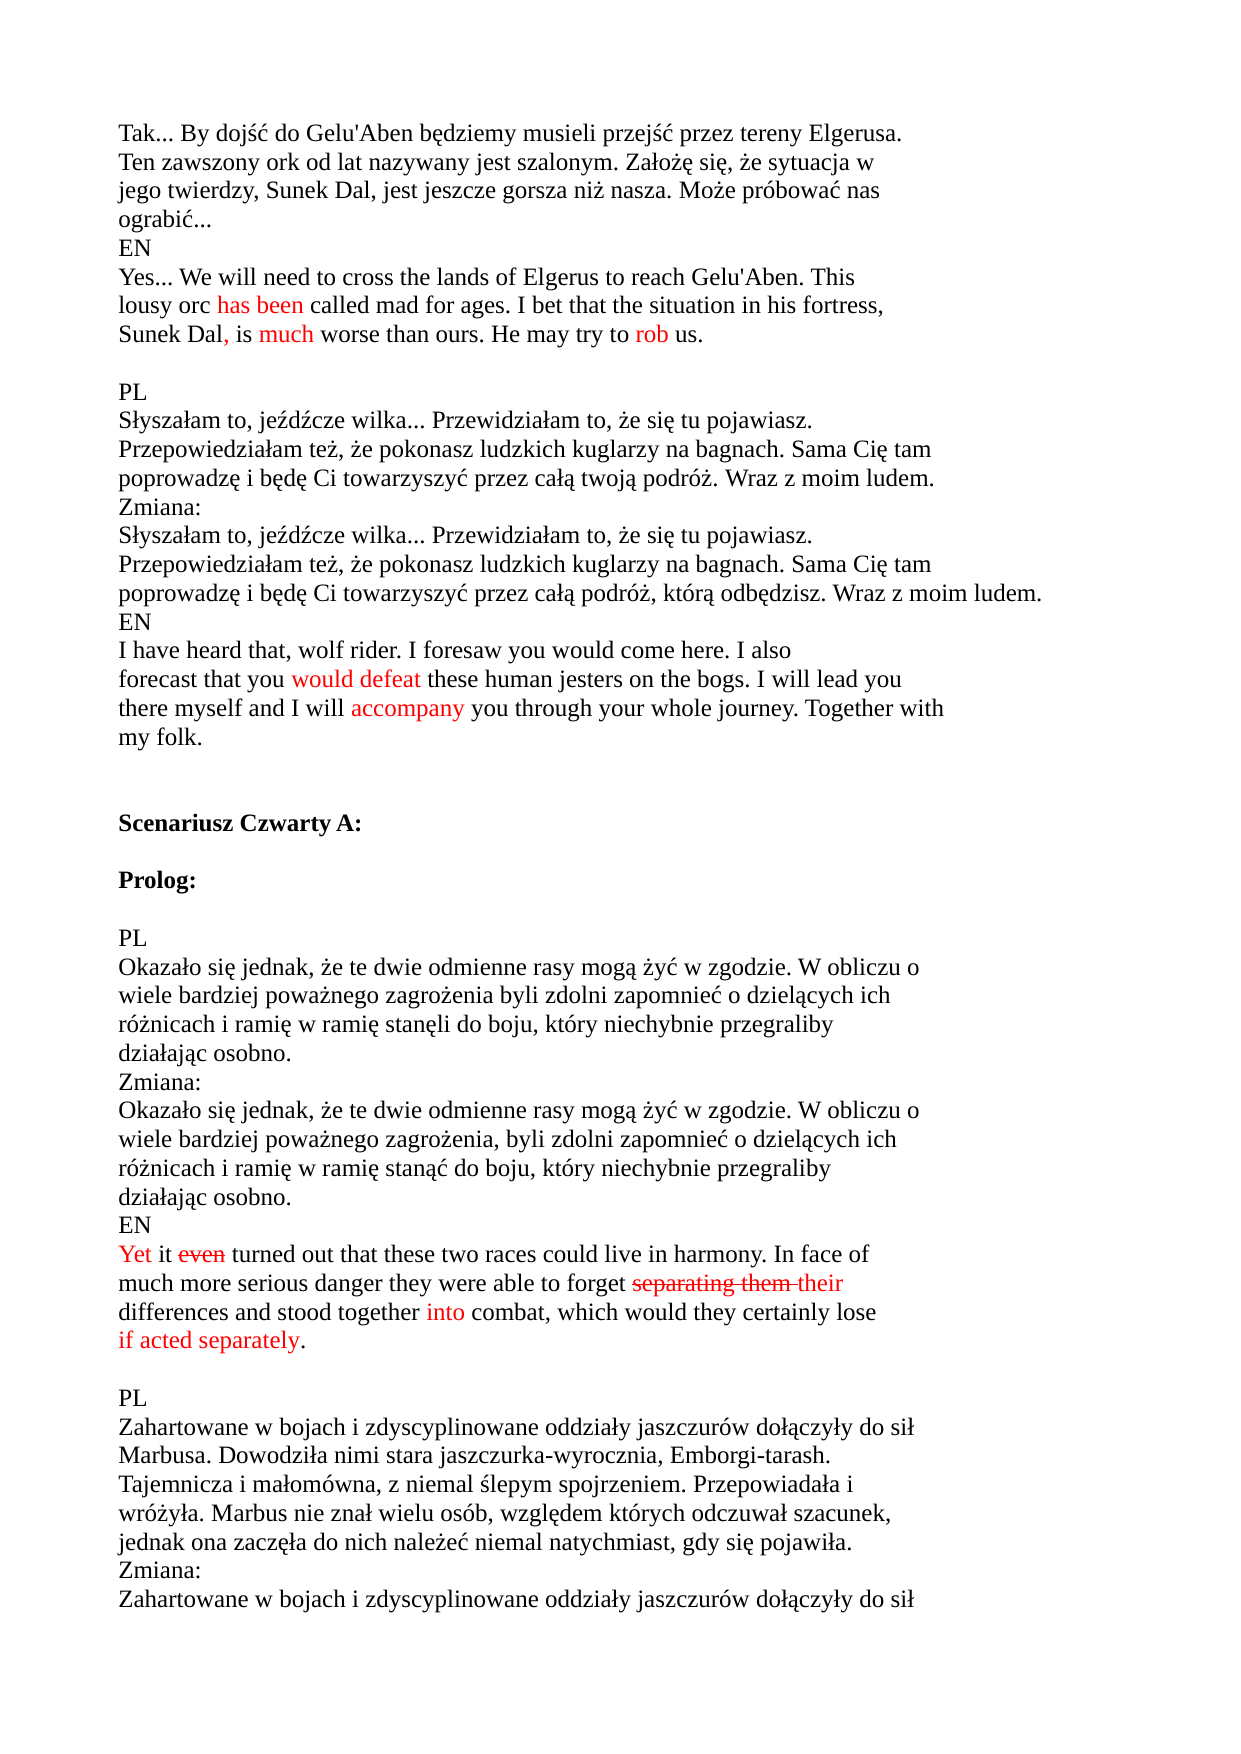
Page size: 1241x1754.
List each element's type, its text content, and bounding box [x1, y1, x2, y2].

text wiele bardziej poważnego zagrożenia byli zdolni zapomnieć o dzielących ich [118, 981, 1122, 1009]
text EN [118, 607, 1122, 636]
text Zmiana: [118, 492, 1122, 521]
text Przepowiedziałam też, że pokonasz ludzkich kuglarzy na bagnach. Sama Cię tam [118, 434, 1122, 463]
text Prolog: [118, 866, 1122, 894]
text Scenariusz Czwarty A: [118, 808, 1122, 837]
text Okazało się jednak, że te dwie odmienne rasy mogą żyć w zgodzie. W obliczu o [118, 1096, 1122, 1124]
text różnicach i ramię w ramię stanąć do boju, który niechybnie przegraliby [118, 1153, 1122, 1182]
text Zahartowane w bojach i zdyscyplinowane oddziały jaszczurów dołączyły do sił [118, 1584, 1122, 1613]
text Okazało się jednak, że te dwie odmienne rasy mogą żyć w zgodzie. W obliczu o [118, 952, 1122, 981]
text Marbusa. Dowodziła nimi stara jaszczurka-wyrocznia, Emborgi-tarash. [118, 1441, 1122, 1469]
text lousy orc has been called mad for ages. I bet that the situation in his fortress, [118, 291, 1122, 319]
text Tajemnicza i małomówna, z niemal ślepym spojrzeniem. Przepowiadała i [118, 1469, 1122, 1498]
text EN [118, 233, 1122, 262]
text jednak ona zaczęła do nich należeć niemal natychmiast, gdy się pojawiła. [118, 1527, 1122, 1556]
text differences and stood together into combat, which would they certainly lose [118, 1297, 1122, 1326]
text Zmiana: [118, 1556, 1122, 1584]
text PL [118, 377, 1122, 406]
text wróżyła. Marbus nie znał wielu osób, względem których odczuwał szacunek, [118, 1498, 1122, 1527]
text Zahartowane w bojach i zdyscyplinowane oddziały jaszczurów dołączyły do sił [118, 1412, 1122, 1441]
text Ten zawszony ork od lat nazywany jest szalonym. Założę się, że sytuacja w [118, 147, 1122, 176]
text działając osobno. [118, 1182, 1122, 1211]
text poprowadzę i będę Ci towarzyszyć przez całą podróż, którą odbędzisz. Wraz z moim ludem. [118, 578, 1122, 607]
text there myself and I will accompany you through your whole journey. Together with [118, 693, 1122, 722]
text Tak... By dojść do Gelu'Aben będziemy musieli przejść przez tereny Elgerusa. [118, 118, 1122, 147]
text I have heard that, wolf rider. I foresaw you would come here. I also [118, 636, 1122, 664]
text if acted separately. [118, 1326, 1122, 1354]
text my folk. [118, 722, 1122, 751]
text Sunek Dal, is much worse than ours. He may try to rob us. [118, 319, 1122, 348]
text wiele bardziej poważnego zagrożenia, byli zdolni zapomnieć o dzielących ich [118, 1124, 1122, 1153]
text Przepowiedziałam też, że pokonasz ludzkich kuglarzy na bagnach. Sama Cię tam [118, 549, 1122, 578]
text forecast that you would defeat these human jesters on the bogs. I will lead you [118, 664, 1122, 693]
text EN [118, 1211, 1122, 1239]
text różnicach i ramię w ramię stanęli do boju, który niechybnie przegraliby [118, 1009, 1122, 1038]
text poprowadzę i będę Ci towarzyszyć przez całą twoją podróż. Wraz z moim ludem. [118, 463, 1122, 492]
text Słyszałam to, jeźdźcze wilka... Przewidziałam to, że się tu pojawiasz. [118, 521, 1122, 549]
text działając osobno. [118, 1038, 1122, 1067]
text Yet it even turned out that these two races could live in harmony. In face of [118, 1239, 1122, 1268]
text jego twierdzy, Sunek Dal, jest jeszcze gorsza niż nasza. Może próbować nas [118, 176, 1122, 204]
text ograbić... [118, 204, 1122, 233]
text Yes... We will need to cross the lands of Elgerus to reach Gelu'Aben. This [118, 262, 1122, 291]
text PL [118, 923, 1122, 952]
text PL [118, 1383, 1122, 1412]
text Słyszałam to, jeźdźcze wilka... Przewidziałam to, że się tu pojawiasz. [118, 406, 1122, 434]
text much more serious danger they were able to forget separating them their [118, 1268, 1122, 1297]
text Zmiana: [118, 1067, 1122, 1096]
